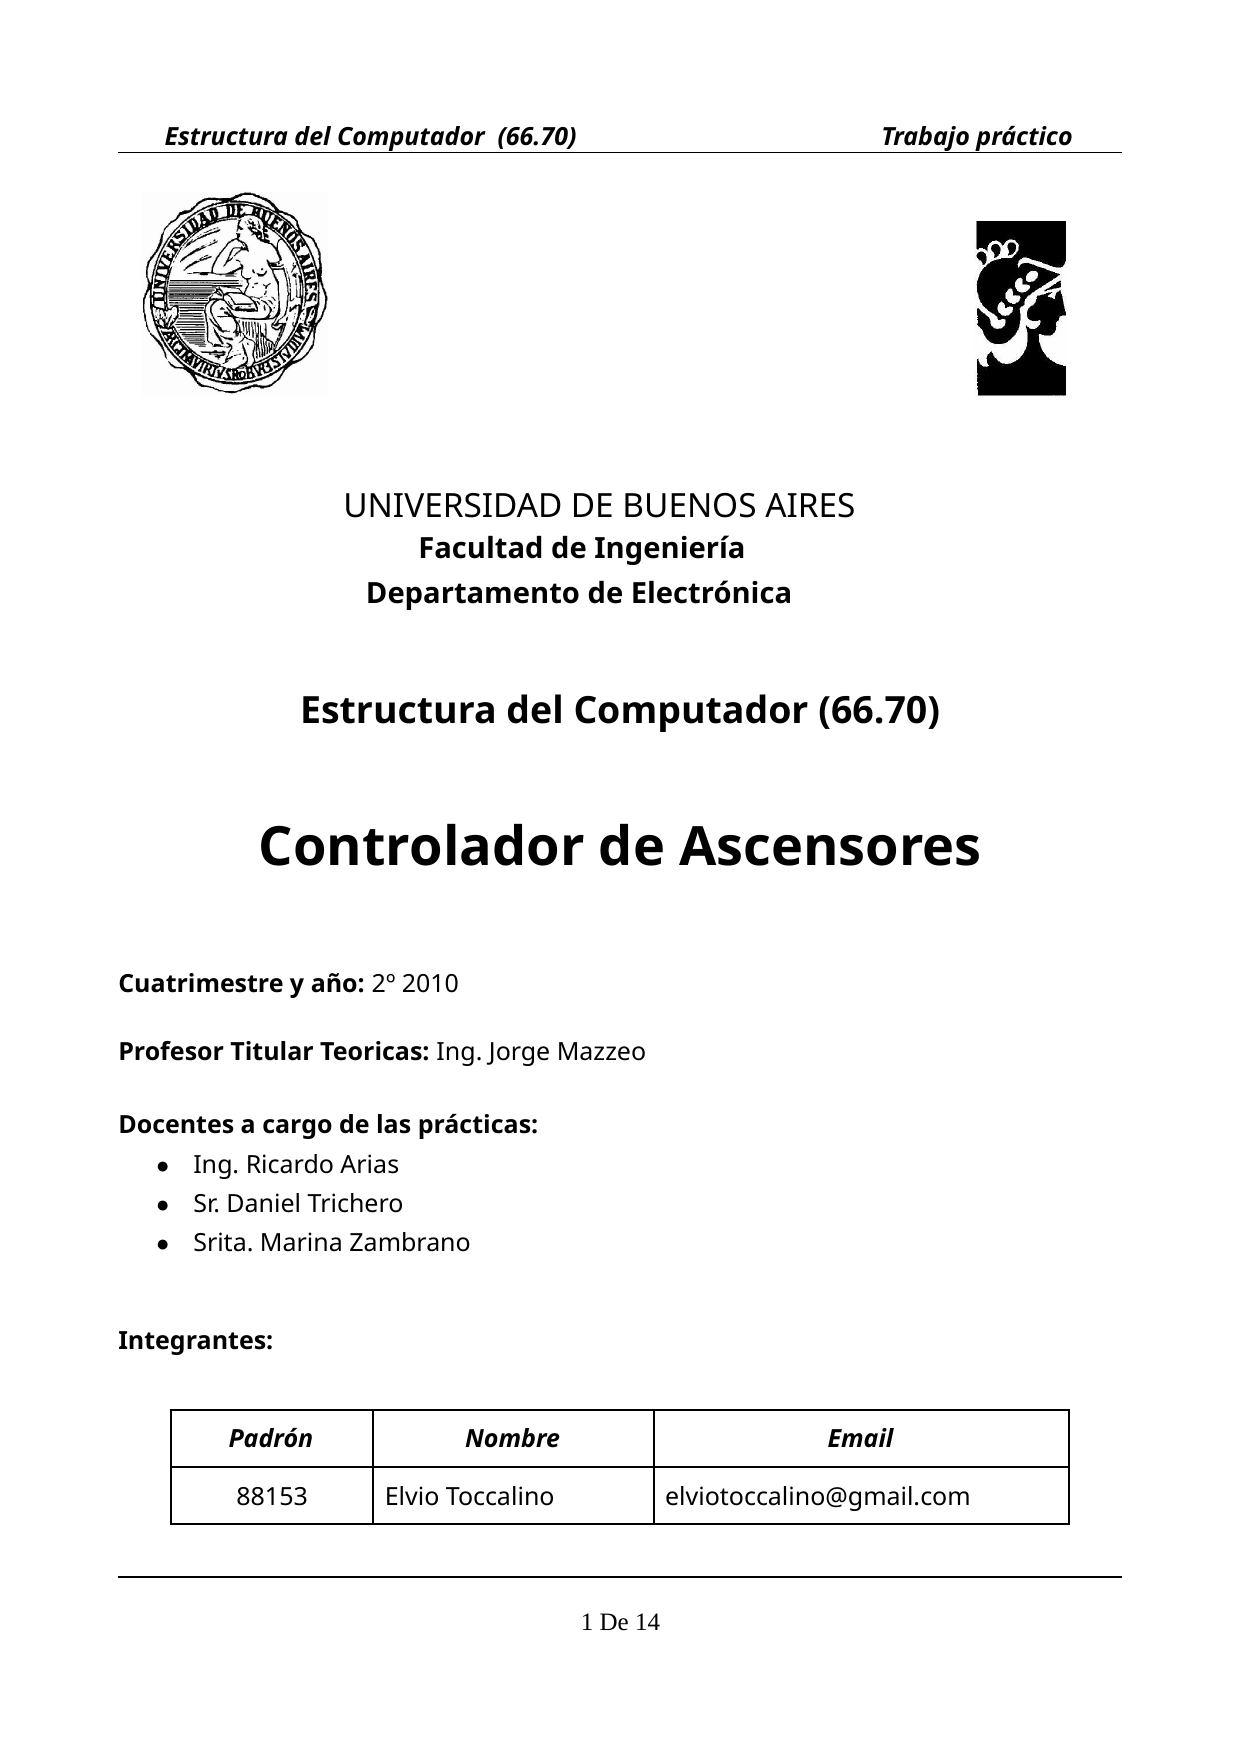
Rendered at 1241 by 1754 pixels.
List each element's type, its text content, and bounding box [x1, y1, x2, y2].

text Profesor Titular Teoricas: Ing. Jorge Mazzeo [118, 1034, 1122, 1068]
text Departamento de Electrónica [343, 573, 1122, 612]
table_cell elviotoccalino@gmail.com [655, 1468, 1068, 1523]
subtitle Integrantes: [118, 1323, 1122, 1357]
table_header Padrón [172, 1411, 372, 1466]
list Ing. Ricardo Arias [156, 1146, 1122, 1180]
picture [141, 191, 329, 397]
table_header Nombre [374, 1411, 653, 1466]
table_cell Elvio Toccalino [374, 1468, 653, 1523]
list Sr. Daniel Trichero [156, 1186, 1122, 1219]
table_cell 88153 [172, 1468, 372, 1523]
list Srita. Marina Zambrano [156, 1225, 1122, 1259]
text Facultad de Ingeniería [343, 527, 1122, 567]
picture [974, 221, 1069, 397]
text Controlador de Ascensores [118, 807, 1122, 881]
text Estructura del Computador (66.70) [118, 683, 1122, 734]
text Cuatrimestre y año: 2º 2010 [118, 966, 1122, 1000]
text Docentes a cargo de las prácticas: [118, 1107, 1122, 1141]
table_header Email [655, 1411, 1068, 1466]
text UNIVERSIDAD DE BUENOS AIRES [343, 482, 1122, 527]
